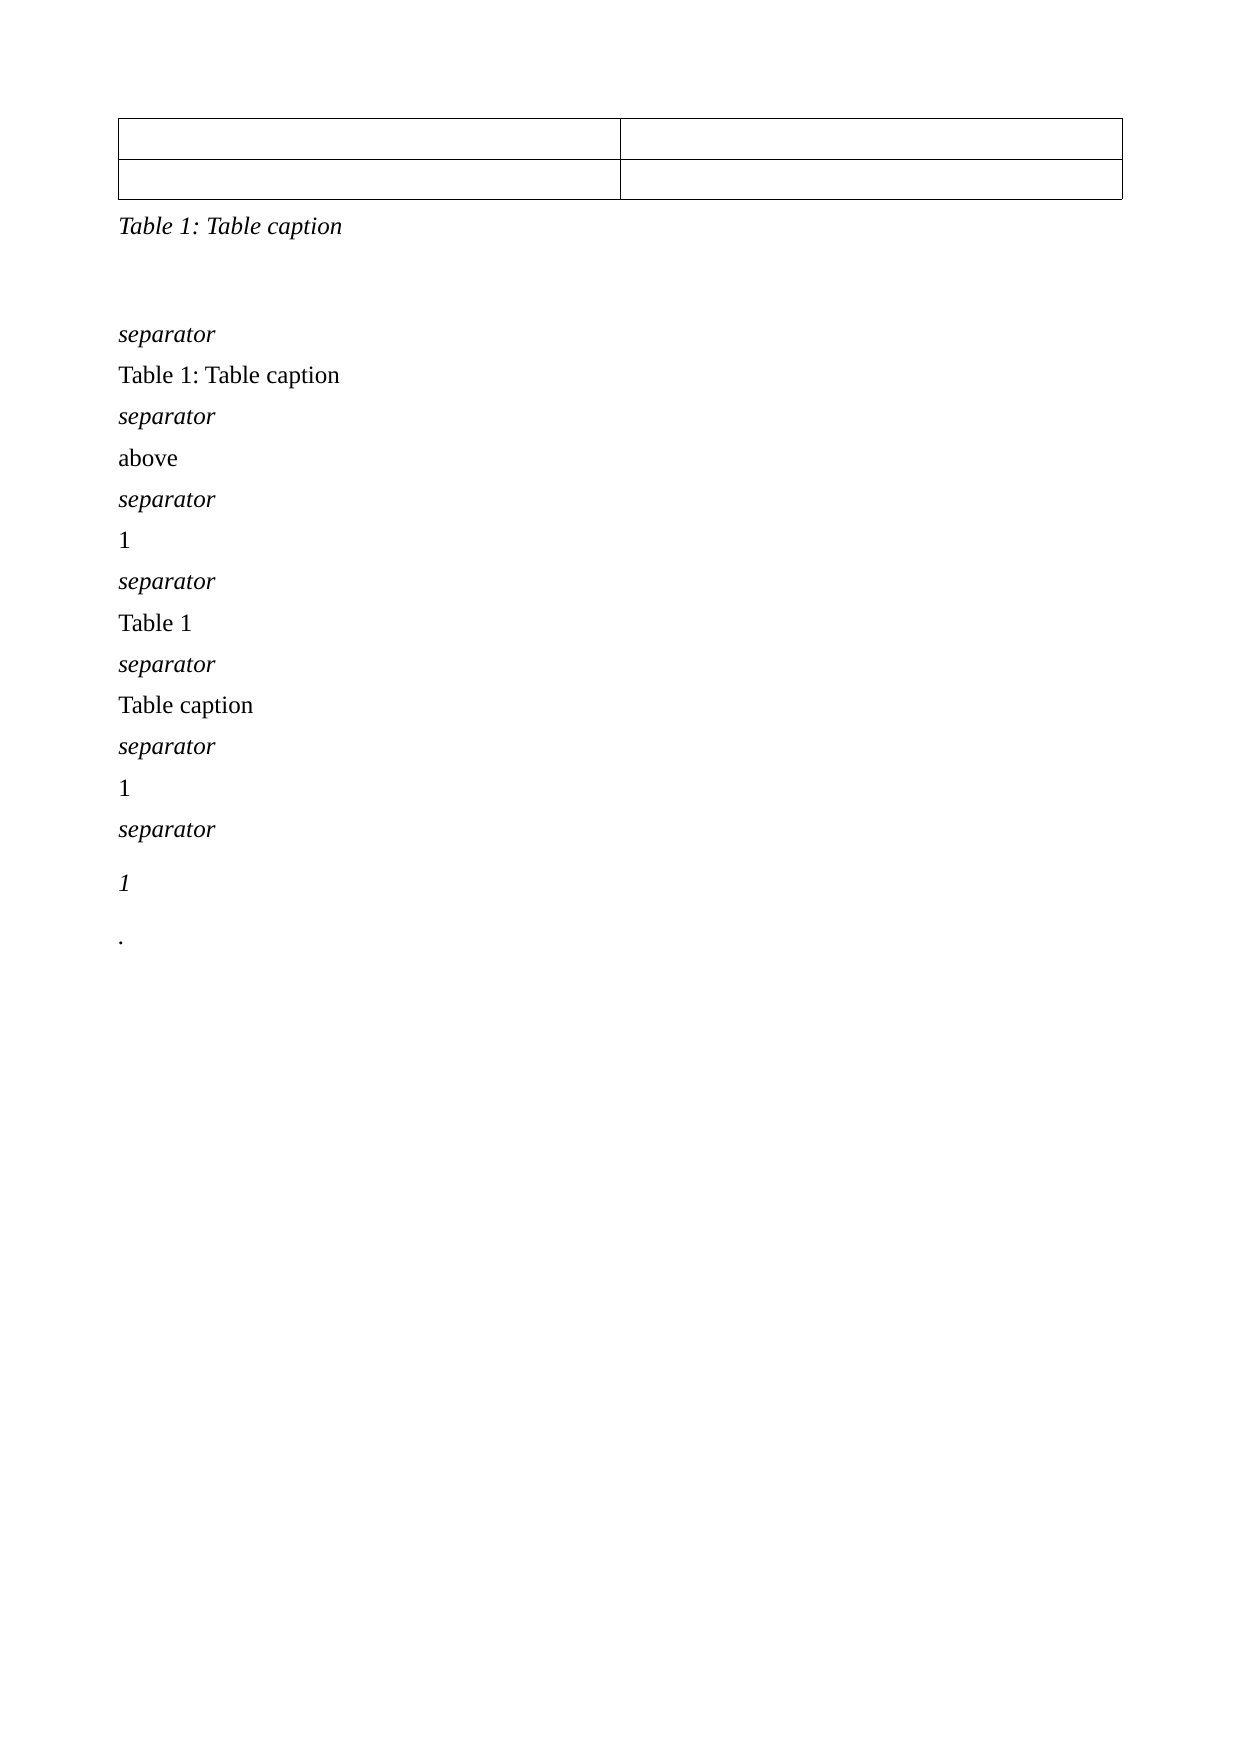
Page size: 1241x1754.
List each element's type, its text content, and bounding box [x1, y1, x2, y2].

text separator [118, 731, 1122, 760]
table_cell [621, 160, 1122, 199]
text separator [118, 649, 1122, 678]
text 1 [118, 773, 1122, 801]
text separator [118, 401, 1122, 430]
text 1 [118, 868, 1122, 896]
text Table caption [118, 690, 1122, 719]
text above [118, 443, 1122, 471]
text . [118, 921, 1122, 950]
table_header [119, 119, 620, 158]
table_header [621, 119, 1122, 158]
text Table 1: Table caption [118, 211, 1122, 240]
text separator [118, 814, 1122, 843]
text 1 [118, 525, 1122, 554]
text separator [118, 484, 1122, 513]
table_cell [119, 160, 620, 199]
text separator [118, 566, 1122, 595]
text Table 1 [118, 608, 1122, 636]
text separator [118, 319, 1122, 348]
text Table 1: Table caption [118, 360, 1122, 389]
